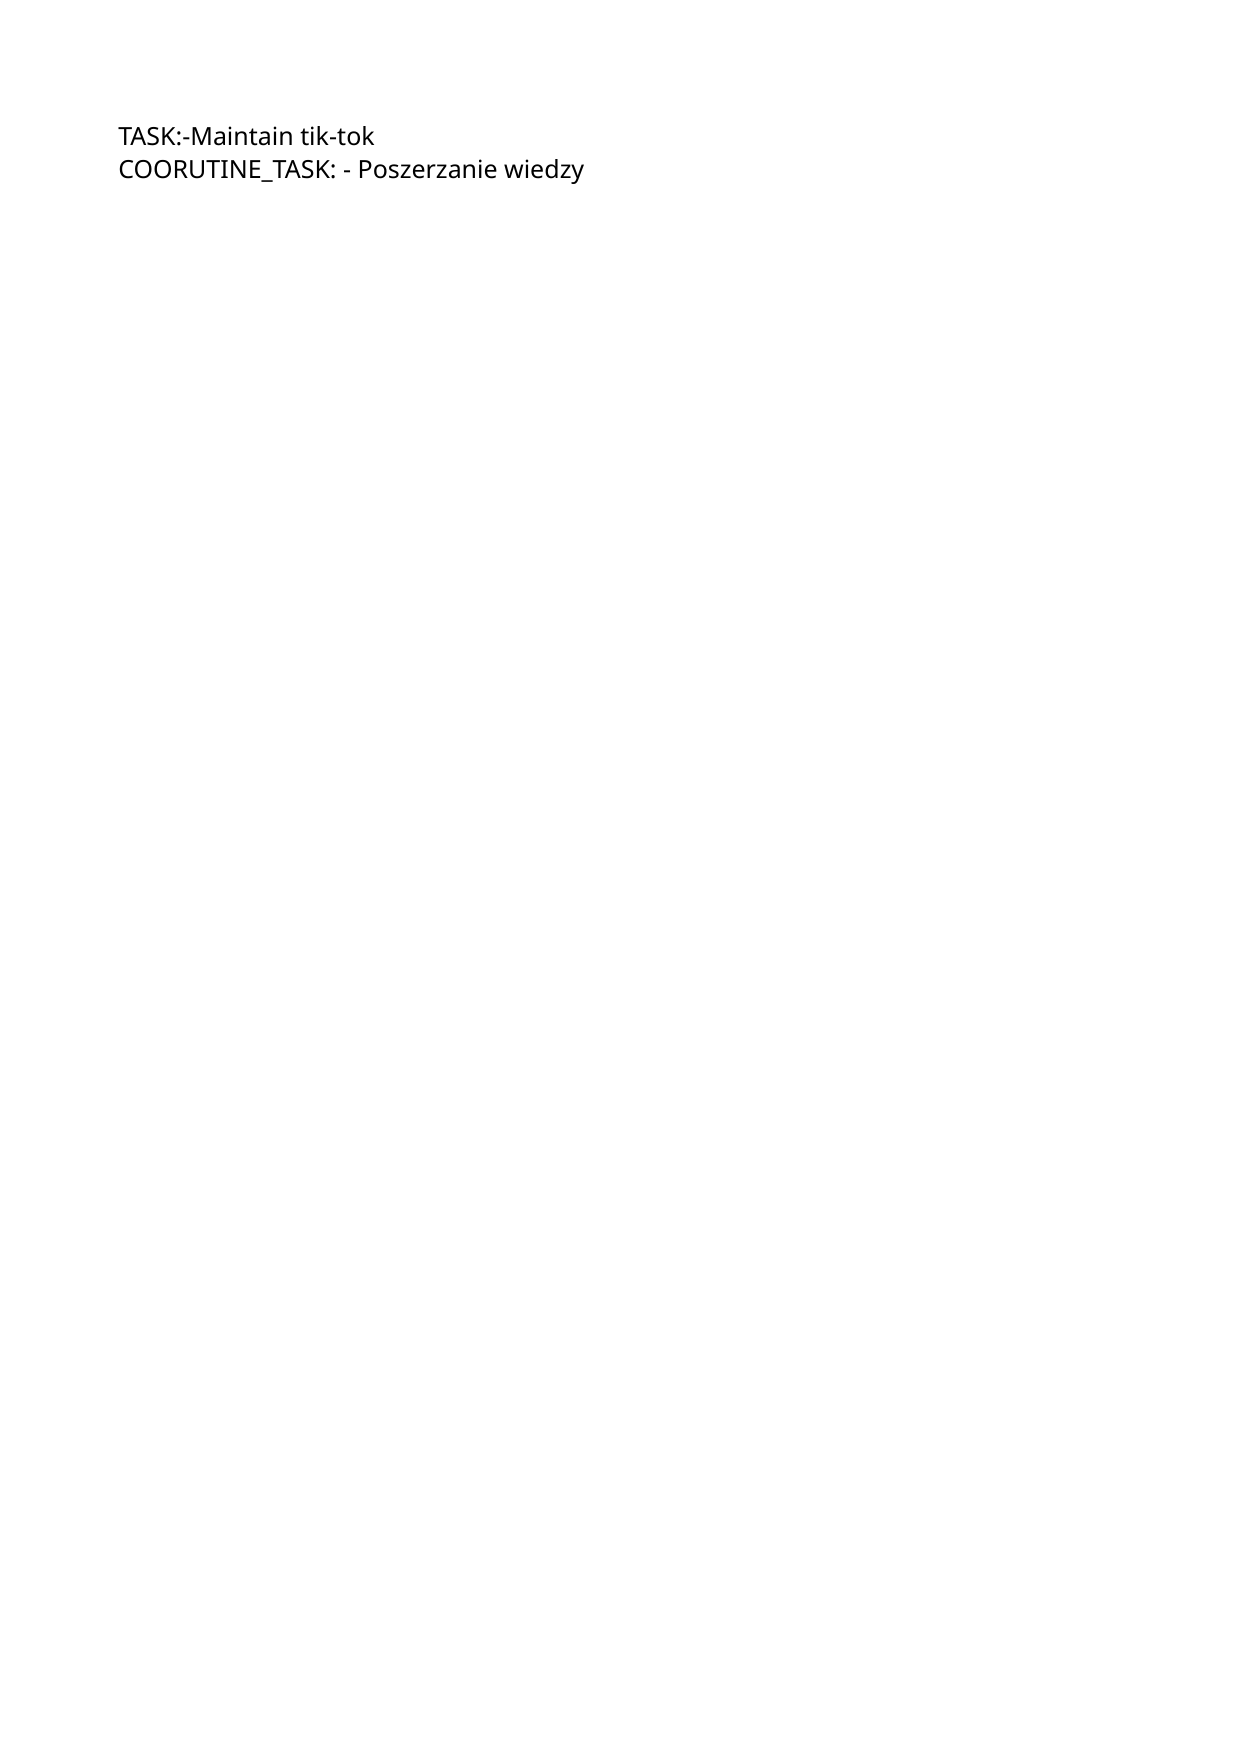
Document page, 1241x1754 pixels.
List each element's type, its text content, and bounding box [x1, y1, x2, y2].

text TASK:-Maintain tik-tok [118, 118, 1122, 152]
text COORUTINE_TASK: - Poszerzanie wiedzy [118, 152, 1122, 186]
